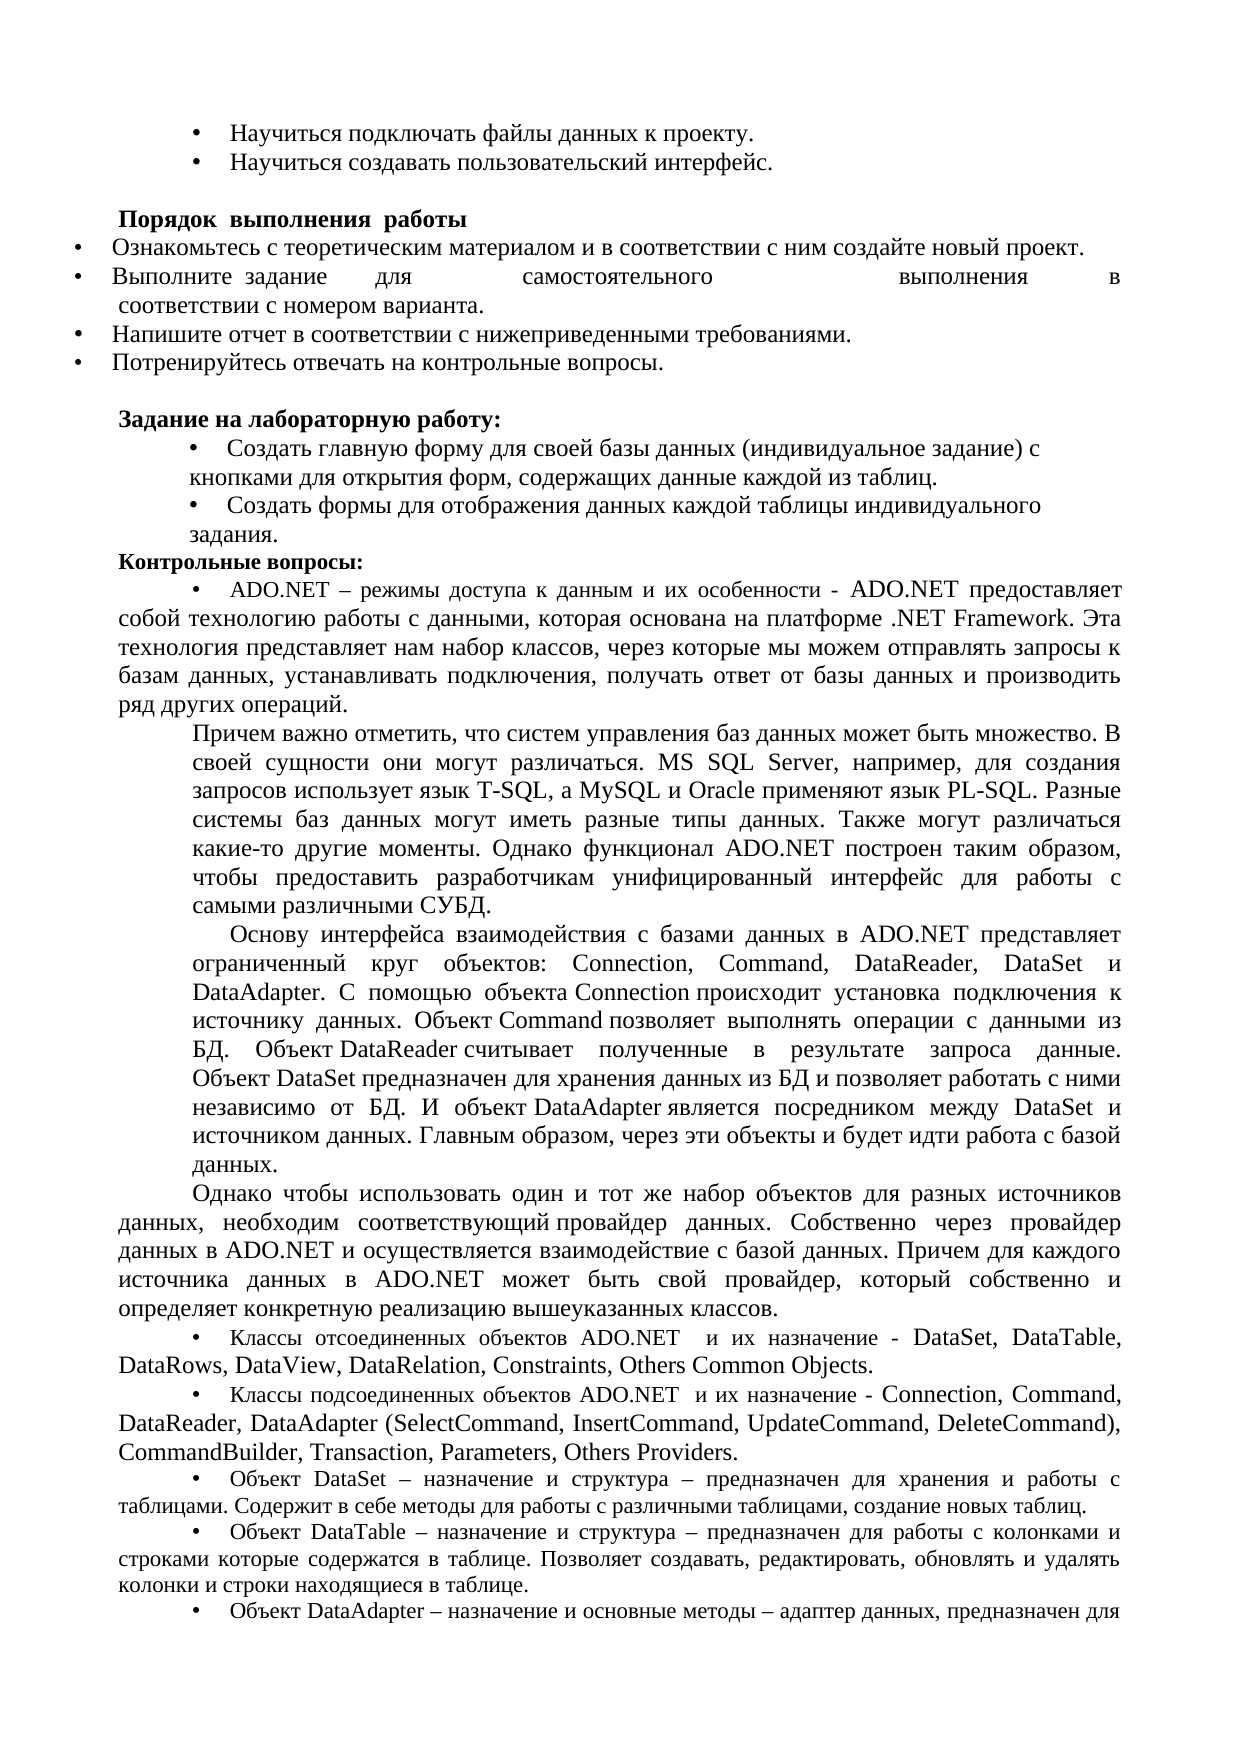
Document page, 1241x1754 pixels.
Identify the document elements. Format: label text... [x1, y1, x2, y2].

list Научиться подключать файлы данных к проекту. [81, 118, 1122, 147]
list Потренируйтесь отвечать на контрольные вопросы. [118, 347, 1122, 376]
text Контрольные вопросы: [118, 548, 1122, 574]
list Классы отсоединенных объектов ADO.NET и их назначение - DataSet, DataTable, DataRows, DataView, DataRelation, Constraints, Others Common Objects. [81, 1322, 1122, 1379]
list Научиться создавать пользовательский интерфейс. [81, 147, 1122, 176]
text Задание на лабораторную работу: [118, 404, 1122, 433]
list Объект DataTable – назначение и структура – предназначен для работы с колонками и строками которые содержатся в таблице. Позволяет создавать, редактировать, обновлять и удалять колонки и строки находящиеся в таблице. [81, 1518, 1122, 1597]
list ADO.NET – режимы доступа к данным и их особенности - ADO.NET предоставляет собой технологию работы с данными, которая основана на платформе .NET Framework. Эта технология представляет нам набор классов, через которые мы можем отправлять запросы к базам данных, устанавливать подключения, получать ответ от базы данных и производить ряд других операций. [81, 574, 1122, 718]
list Ознакомьтесь с теоретическим материалом и в соответствии с ним создайте новый проект. [118, 232, 1122, 261]
text Причем важно отметить, что систем управления баз данных может быть множество. В своей сущности они могут различаться. MS SQL Server, например, для создания запросов использует язык T-SQL, а MySQL и Oracle применяют язык PL-SQL. Разные системы баз данных могут иметь разные типы данных. Также могут различаться какие-то другие моменты. Однако функционал ADO.NET построен таким образом, чтобы предоставить разработчикам унифицированный интерфейс для работы с самыми различными СУБД. [192, 718, 1122, 919]
list Объект DataAdapter – назначение и основные методы – адаптер данных, предназначен для [81, 1597, 1122, 1624]
list Напишите отчет в соответствии с нижеприведенными требованиями. [118, 319, 1122, 347]
list Создать формы для отображения данных каждой таблицы индивидуального задания. [152, 490, 1115, 548]
list Объект DataSet – назначение и структура – предназначен для хранения и работы с таблицами. Содержит в себе методы для работы с различными таблицами, создание новых таблиц. [81, 1466, 1122, 1518]
text Основу интерфейса взаимодействия с базами данных в ADO.NET представляет ограниченный круг объектов: Connection, Command, DataReader, DataSet и DataAdapter. С помощью объекта Connection происходит установка подключения к источнику данных. Объект Command позволяет выполнять операции с данными из БД. Объект DataReader считывает полученные в результате запроса данные. Объект DataSet предназначен для хранения данных из БД и позволяет работать с ними независимо от БД. И объект DataAdapter является посредником между DataSet и источником данных. Главным образом, через эти объекты и будет идти работа с базой данных. [192, 919, 1122, 1178]
list Классы подсоединенных объектов ADO.NET и их назначение - Connection, Command, DataReader, DataAdapter (SelectCommand, InsertCommand, UpdateCommand, DeleteCommand), CommandBuilder, Transaction, Parameters, Others Providers. [81, 1379, 1122, 1466]
text Однако чтобы использовать один и тот же набор объектов для разных источников данных, необходим соответствующий провайдер данных. Собственно через провайдер данных в ADO.NET и осуществляется взаимодействие с базой данных. Причем для каждого источника данных в ADO.NET может быть свой провайдер, который собственно и определяет конкретную реализацию вышеуказанных классов. [118, 1178, 1122, 1322]
text Порядок выполнения работы [118, 204, 1122, 232]
list Создать главную форму для своей базы данных (индивидуальное задание) с кнопками для открытия форм, содержащих данные каждой из таблиц. [152, 433, 1115, 490]
list Выполните задание для самостоятельного выполнения в соответствии с номером варианта. [118, 261, 1122, 319]
